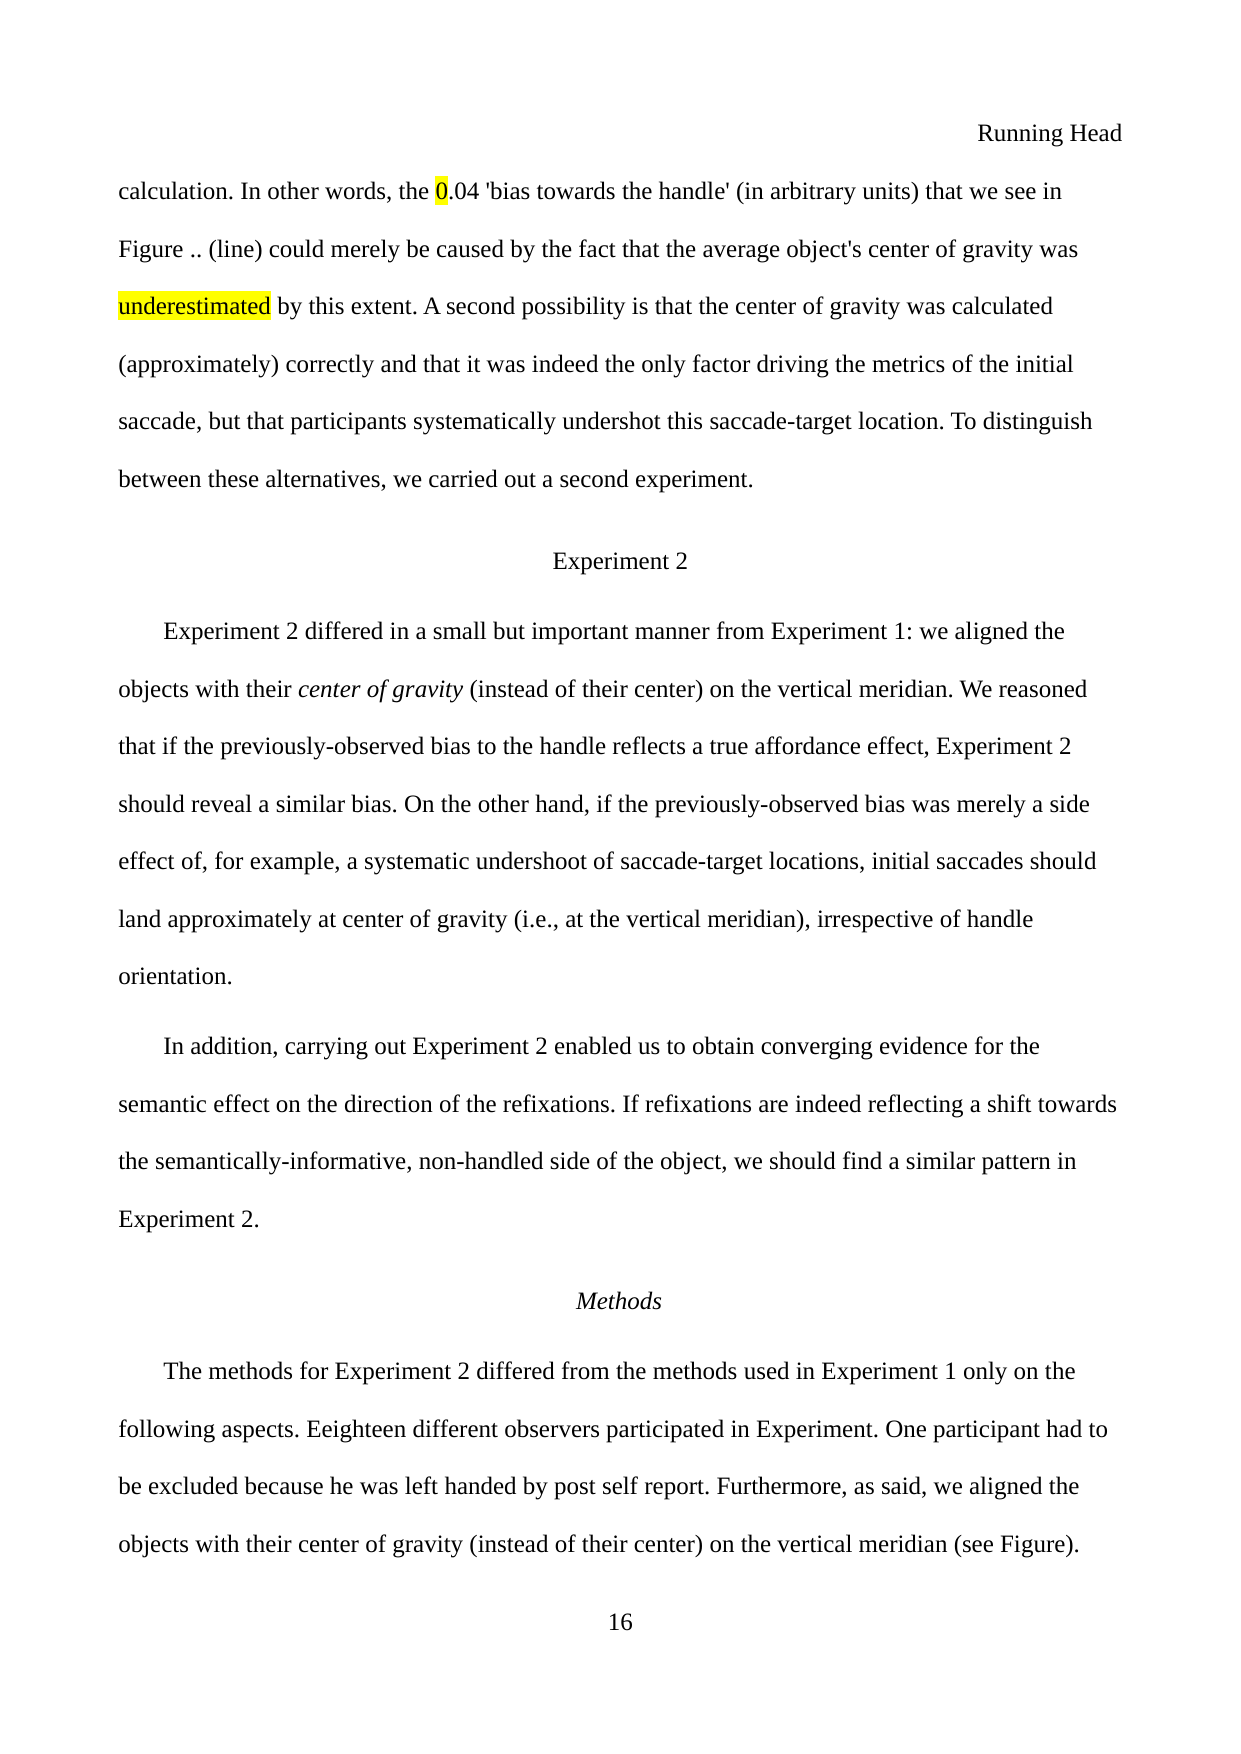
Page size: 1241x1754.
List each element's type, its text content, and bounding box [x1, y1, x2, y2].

text Experiment 2 differed in a small but important manner from Experiment 1: we aligned the objects with their center of gravity (instead of their center) on the vertical meridian. We reasoned that if the previously-observed bias to the handle reflects a true affordance effect, Experiment 2 should reveal a similar bias. On the other hand, if the previously-observed bias was merely a side effect of, for example, a systematic undershoot of saccade-target locations, initial saccades should land approximately at center of gravity (i.e., at the vertical meridian), irrespective of handle orientation. [118, 616, 1122, 990]
text In addition, carrying out Experiment 2 enabled us to obtain converging evidence for the semantic effect on the direction of the refixations. If refixations are indeed reflecting a shift towards the semantically-informative, non-handled side of the object, we should find a similar pattern in Experiment 2. [118, 1031, 1122, 1233]
text The methods for Experiment 2 differed from the methods used in Experiment 1 only on the following aspects. Eeighteen different observers participated in Experiment. One participant had to be excluded because he was left handed by post self report. Furthermore, as said, we aligned the objects with their center of gravity (instead of their center) on the vertical meridian (see Figure). [118, 1356, 1122, 1558]
subtitle Methods [118, 1286, 1122, 1315]
subtitle Experiment 2 [118, 546, 1122, 575]
text calculation. In other words, the 0.04 'bias towards the handle' (in arbitrary units) that we see in Figure .. (line) could merely be caused by the fact that the average object's center of gravity was underestimated by this extent. A second possibility is that the center of gravity was calculated (approximately) correctly and that it was indeed the only factor driving the metrics of the initial saccade, but that participants systematically undershot this saccade-target location. To distinguish between these alternatives, we carried out a second experiment. [118, 176, 1122, 493]
